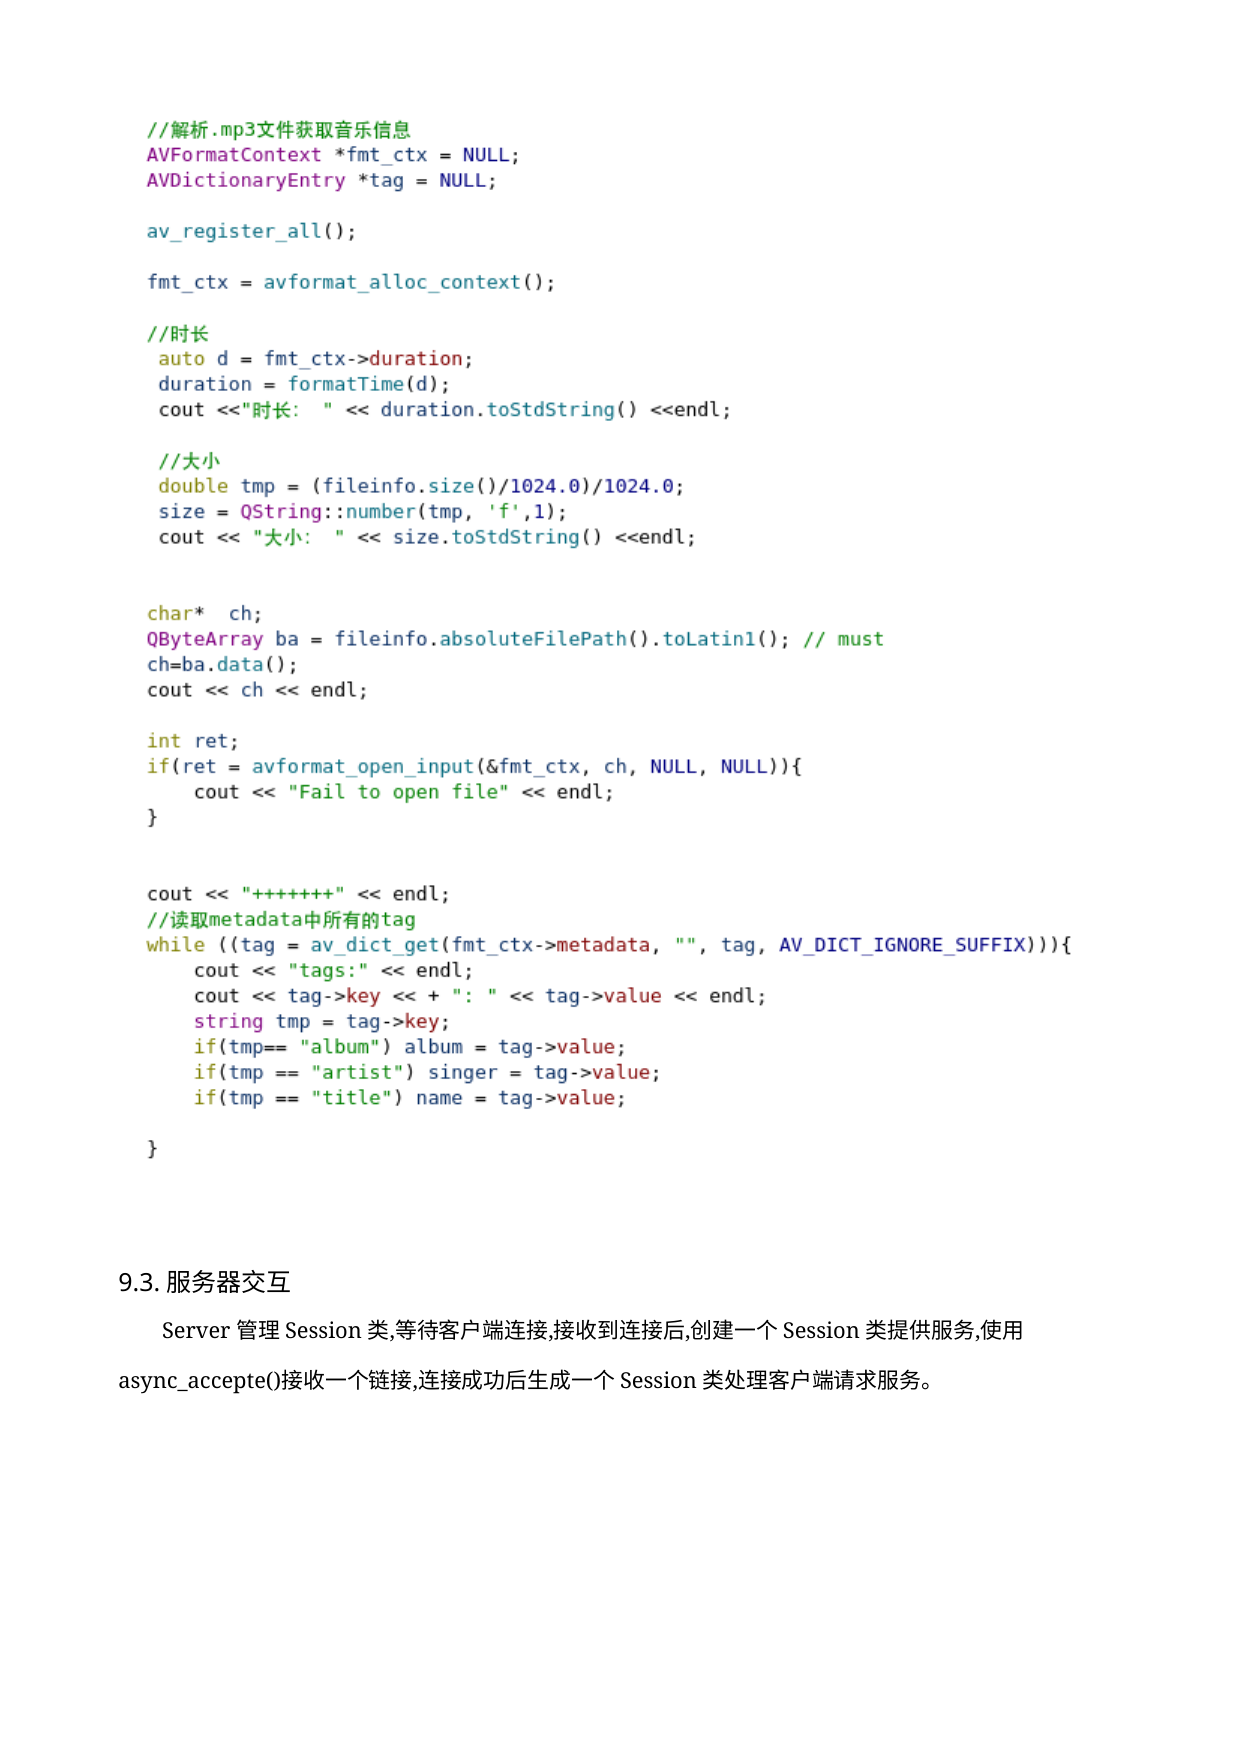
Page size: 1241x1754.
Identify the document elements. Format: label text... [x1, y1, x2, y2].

picture [118, 118, 1123, 1163]
text async_accepte()接收一个链接,连接成功后生成一个 Session 类处理客户端请求服务。 [118, 1363, 1122, 1394]
subtitle 服务器交互 [118, 1263, 1122, 1299]
text Server 管理 Session 类,等待客户端连接,接收到连接后,创建一个 Session 类提供服务,使用 [118, 1313, 1122, 1344]
